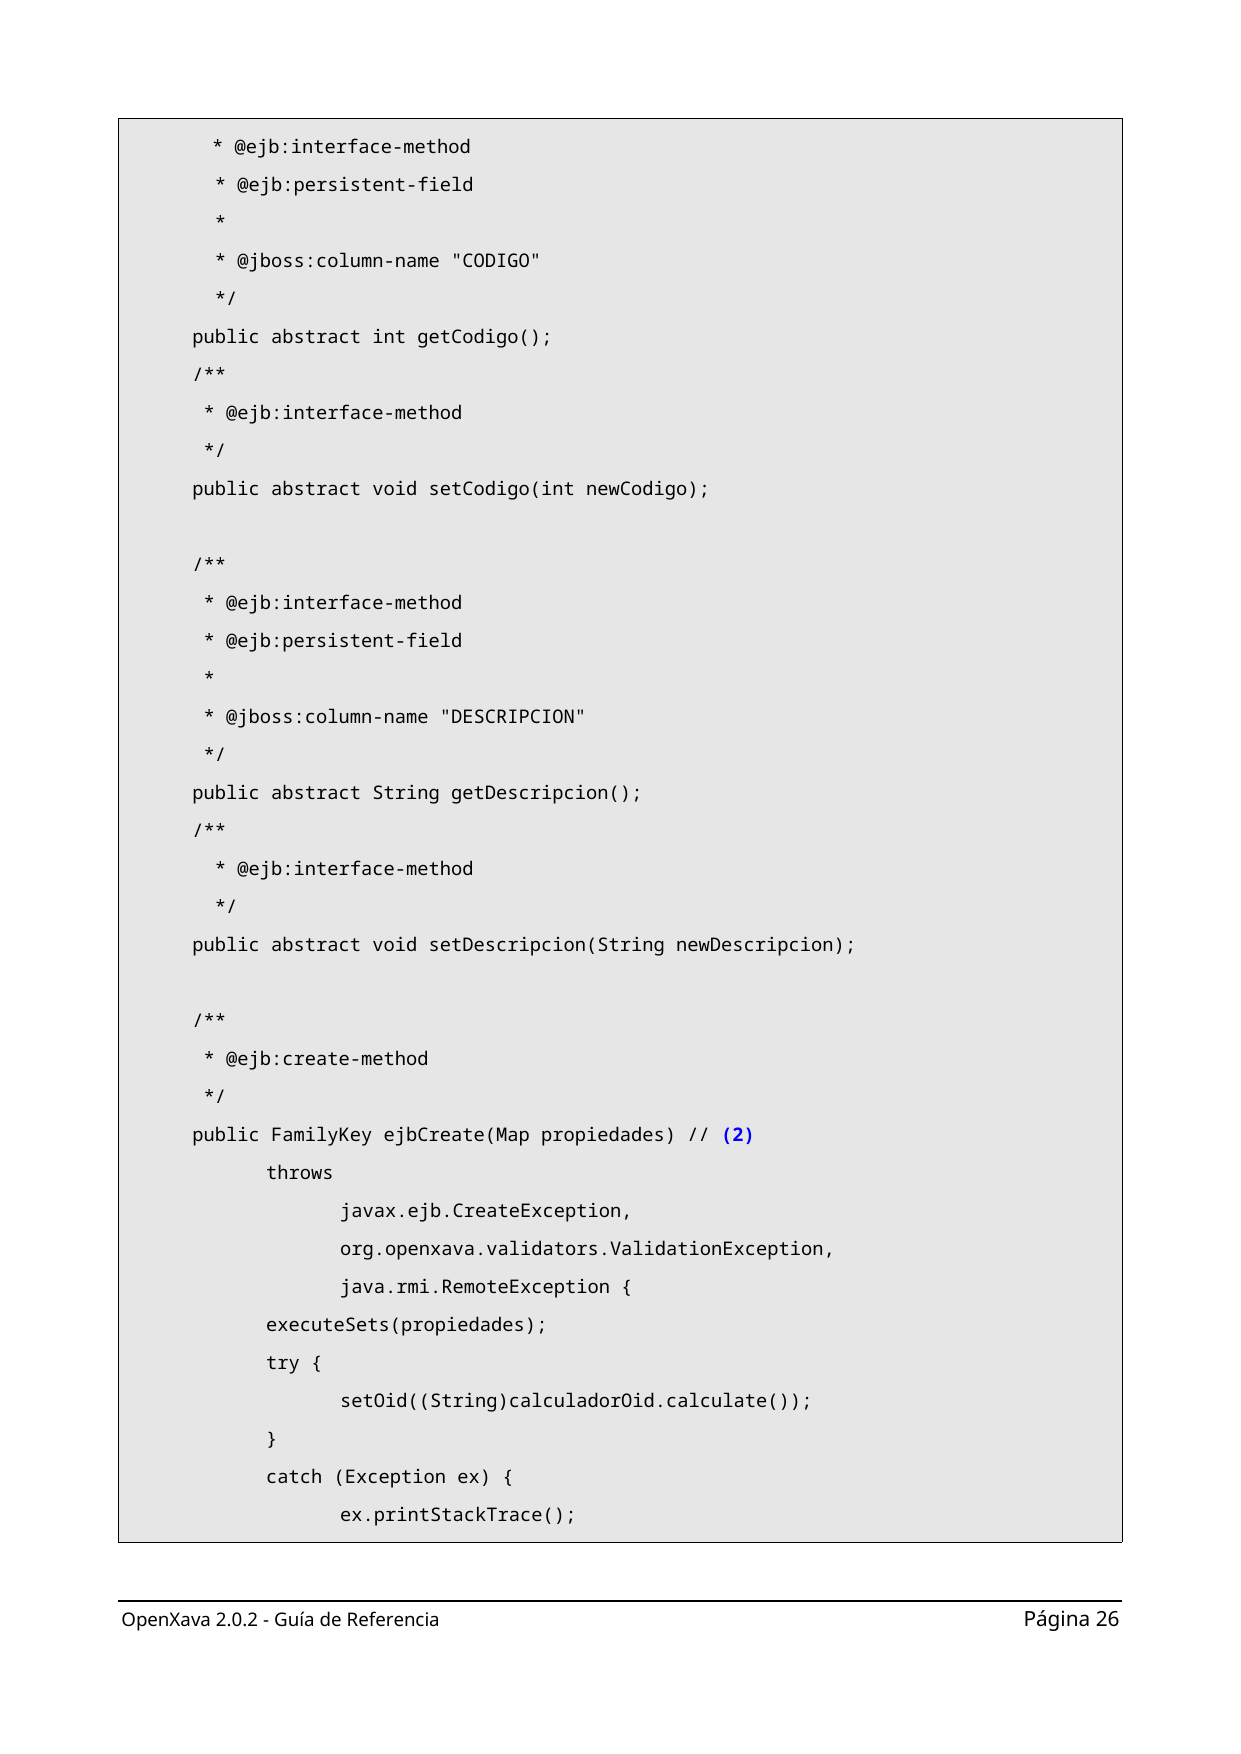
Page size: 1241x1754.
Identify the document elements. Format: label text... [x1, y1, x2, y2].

text /** [119, 346, 1122, 384]
text /** [119, 993, 1122, 1031]
text public abstract void setDescripcion(String newDescripcion); [119, 917, 1122, 954]
text * @jboss:column-name "DESCRIPCION" [119, 688, 1122, 726]
text * @ejb:persistent-field [119, 612, 1122, 650]
text */ [119, 726, 1122, 764]
text * @ejb:create-method [119, 1031, 1122, 1069]
text ex.printStackTrace(); [119, 1487, 1122, 1542]
text public abstract void setCodigo(int newCodigo); [119, 460, 1122, 498]
text try { [119, 1335, 1122, 1373]
text setOid((String)calculadorOid.calculate()); [119, 1373, 1122, 1411]
text * @ejb:interface-method [119, 384, 1122, 422]
text * @ejb:persistent-field [119, 156, 1122, 194]
text */ [119, 270, 1122, 308]
text */ [119, 422, 1122, 460]
text * [119, 650, 1122, 688]
text org.openxava.validators.ValidationException, [119, 1221, 1122, 1259]
text */ [119, 878, 1122, 917]
text executeSets(propiedades); [119, 1297, 1122, 1335]
text } [119, 1411, 1122, 1449]
text catch (Exception ex) { [119, 1449, 1122, 1487]
text java.rmi.RemoteException { [119, 1259, 1122, 1297]
text */ [119, 1069, 1122, 1107]
text public FamilyKey ejbCreate(Map propiedades) // (2) [119, 1107, 1122, 1145]
text * @ejb:interface-method [119, 574, 1122, 612]
text public abstract int getCodigo(); [119, 308, 1122, 346]
text /** [119, 802, 1122, 841]
text * @ejb:interface-method [119, 841, 1122, 878]
text * [119, 194, 1122, 232]
text javax.ejb.CreateException, [119, 1183, 1122, 1221]
text * @ejb:interface-method [119, 119, 1122, 156]
text * @jboss:column-name "CODIGO" [119, 232, 1122, 270]
text throws [119, 1145, 1122, 1183]
text /** [119, 536, 1122, 574]
text public abstract String getDescripcion(); [119, 764, 1122, 802]
